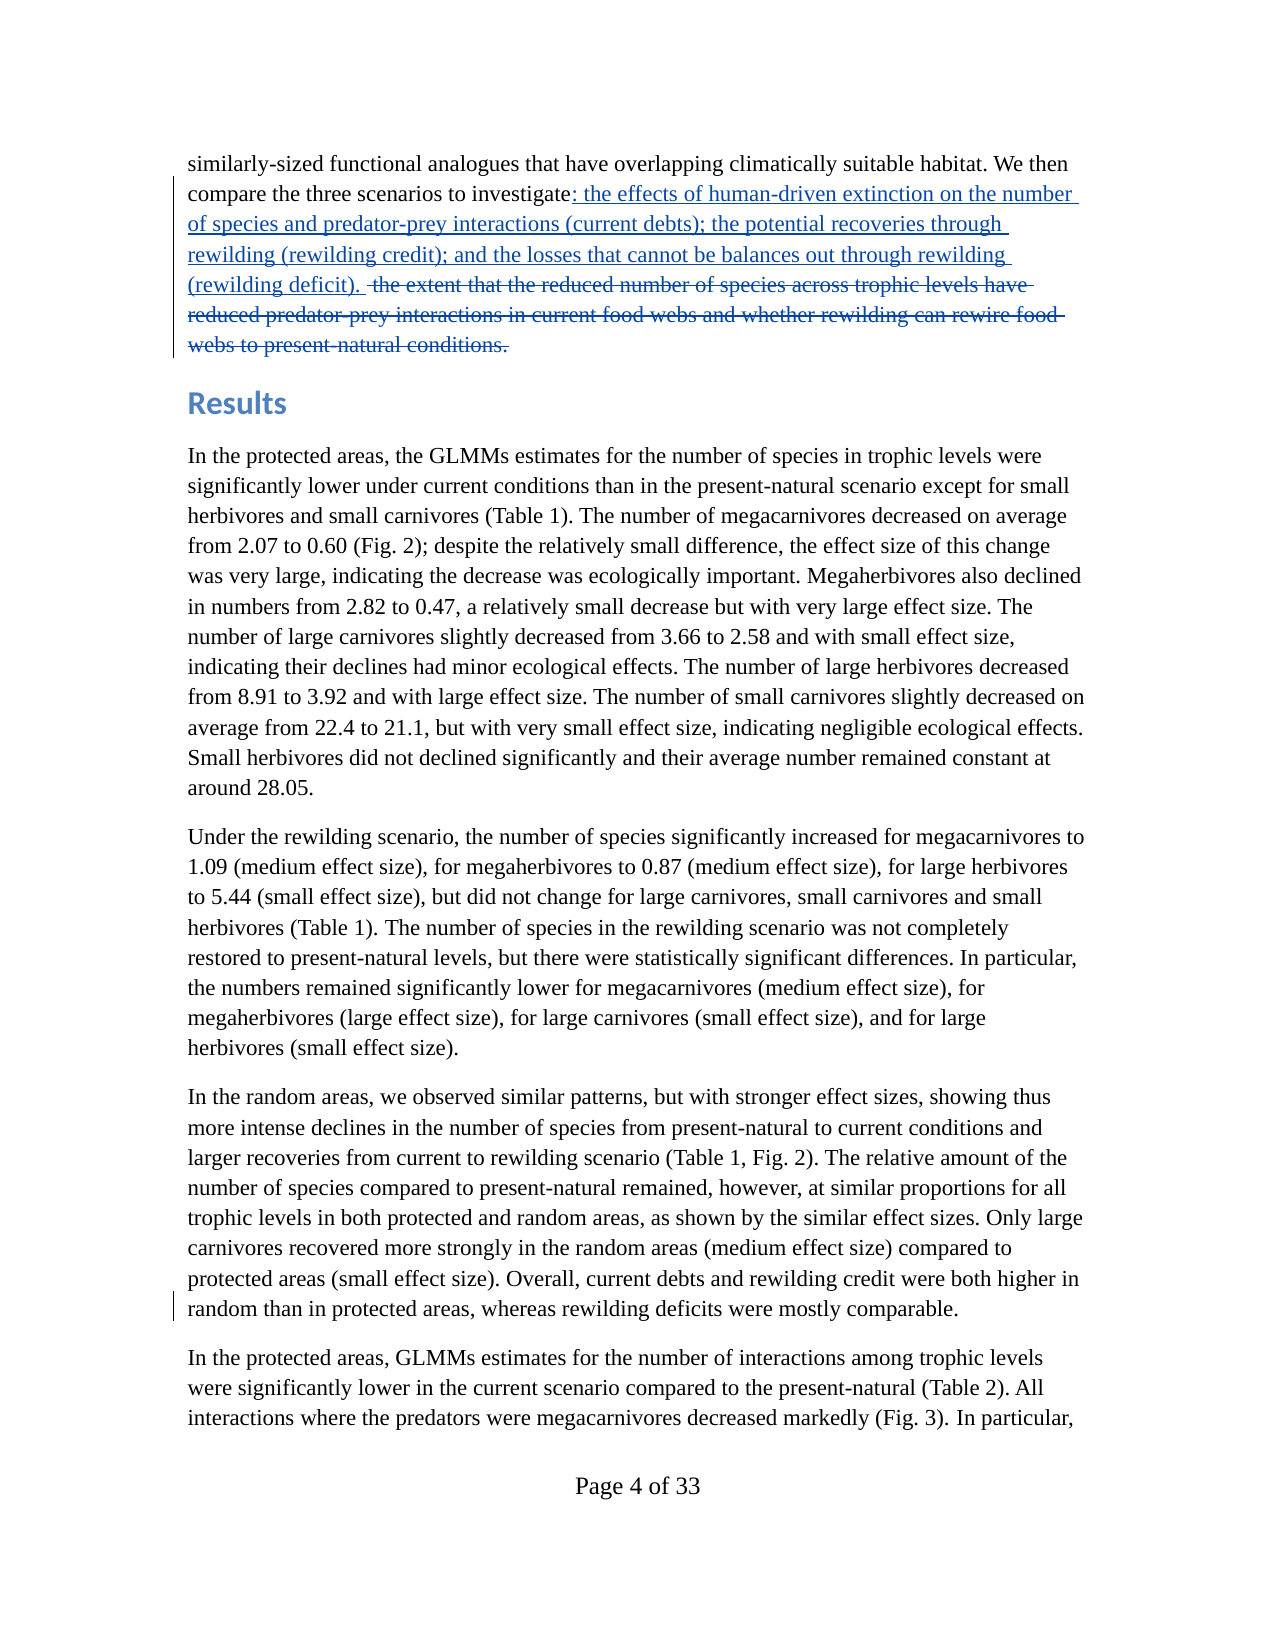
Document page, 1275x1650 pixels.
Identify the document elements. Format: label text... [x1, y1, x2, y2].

text In this study, we investigate the potential of rewilding to rewire terrestrial mammal food webs in both large (≥ 5,000 km2) protected areas with a strict International Union for Conservation of Nature (IUCN) category and geographically-unbiased random areas (Fig. 1). We infer food webs which describe ecological networks of direct predator-prey interactions under three scenarios: 1) present-natural, where mammals have not been influenced by human activities through time (Faurby and Svenning 2015; Faurby et al. 2018)⁠; 2) current, where mammals are found today, except for introduced ranges; and 3) rewilding, where extant species can be reintroduced to present-natural ranges and extinct species can be replaced by closely-related, similarly-sized functional analogues that have overlapping climatically suitable habitat. We then compare the three scenarios to investigate: the effects of human-driven extinction on the number of species and predator-prey interactions (current debts); the potential recoveries through rewilding (rewilding credit); and the losses that cannot be balances out through rewilding (rewilding deficit). [187, 150, 1087, 358]
text In the protected areas, the GLMMs estimates for the number of species in trophic levels were significantly lower under current conditions than in the present-natural scenario except for small herbivores and small carnivores (Table 1). The number of megacarnivores decreased on average from 2.07 to 0.60 (Fig. 2); despite the relatively small difference, the effect size of this change was very large, indicating the decrease was ecologically important. Megaherbivores also declined in numbers from 2.82 to 0.47, a relatively small decrease but with very large effect size. The number of large carnivores slightly decreased from 3.66 to 2.58 and with small effect size, indicating their declines had minor ecological effects. The number of large herbivores decreased from 8.91 to 3.92 and with large effect size. The number of small carnivores slightly decreased on average from 22.4 to 21.1, but with very small effect size, indicating negligible ecological effects. Small herbivores did not declined significantly and their average number remained constant at around 28.05. [187, 442, 1087, 800]
text In the random areas, we observed similar patterns, but with stronger effect sizes, showing thus more intense declines in the number of species from present-natural to current conditions and larger recoveries from current to rewilding scenario (Table 1, Fig. 2). The relative amount of the number of species compared to present-natural remained, however, at similar proportions for all trophic levels in both protected and random areas, as shown by the similar effect sizes. Only large carnivores recovered more strongly in the random areas (medium effect size) compared to protected areas (small effect size). Overall, current debts and rewilding credit were both higher in random than in protected areas, whereas rewilding deficits were mostly comparable. [187, 1083, 1087, 1321]
text In the protected areas, GLMMs estimates for the number of interactions among trophic levels were significantly lower in the current scenario compared to the present-natural (Table 2). All interactions where the predators were megacarnivores decreased markedly (Fig. 3). In particular, [187, 1344, 1087, 1431]
text Under the rewilding scenario, the number of species significantly increased for megacarnivores to 1.09 (medium effect size), for megaherbivores to 0.87 (medium effect size), for large herbivores to 5.44 (small effect size), but did not change for large carnivores, small carnivores and small herbivores (Table 1). The number of species in the rewilding scenario was not completely restored to present-natural levels, but there were statistically significant differences. In particular, the numbers remained significantly lower for megacarnivores (medium effect size), for megaherbivores (large effect size), for large carnivores (small effect size), and for large herbivores (small effect size). [187, 823, 1087, 1061]
subtitle Results [187, 382, 1087, 423]
